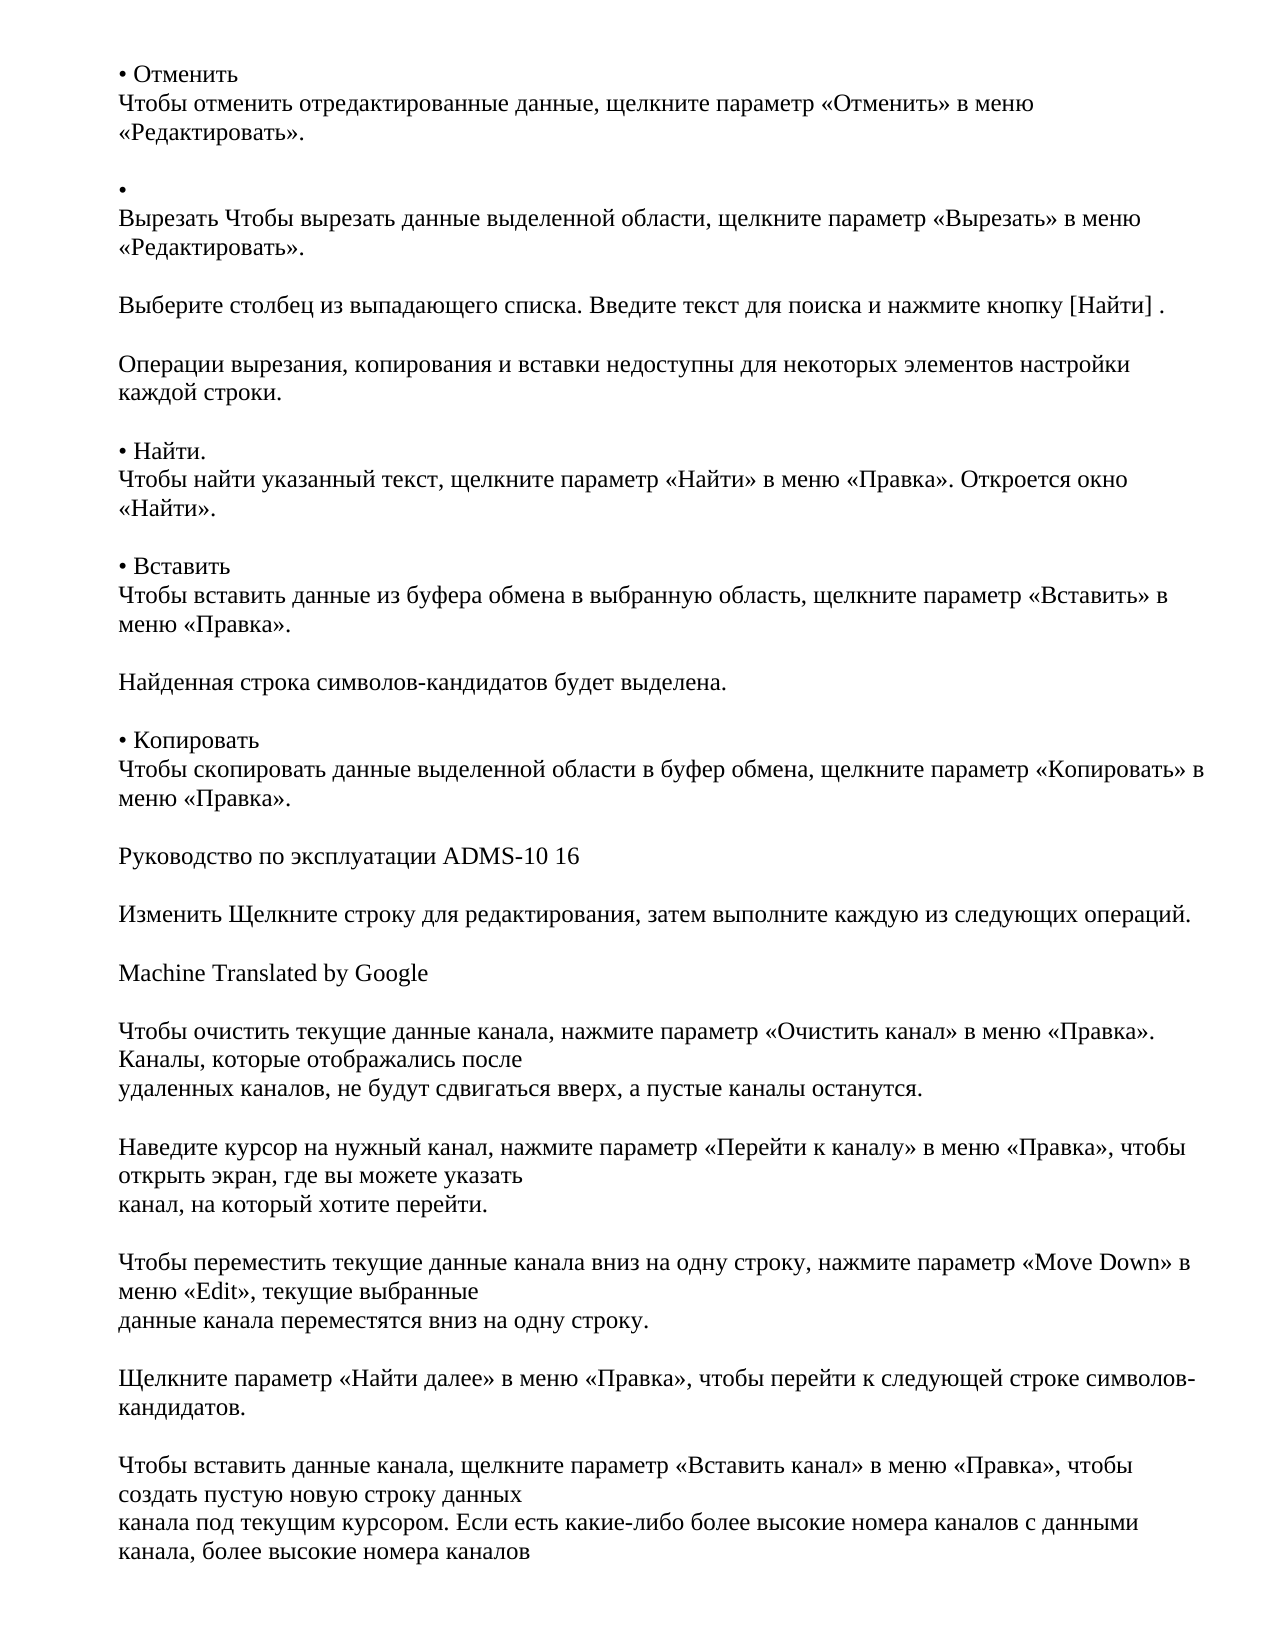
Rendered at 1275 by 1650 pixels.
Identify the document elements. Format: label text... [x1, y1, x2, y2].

text Machine Translated by Google [118, 958, 1216, 986]
text Наведите курсор на нужный канал, нажмите параметр «Перейти к каналу» в меню «Правка», чтобы открыть экран, где вы можете указать канал, на который хотите перейти. [118, 1132, 1216, 1218]
text Чтобы очистить текущие данные канала, нажмите параметр «Очистить канал» в меню «Правка». Каналы, которые отображались после удаленных каналов, не будут сдвигаться вверх, а пустые каналы останутся. [118, 1016, 1216, 1102]
text • Копировать Чтобы скопировать данные выделенной области в буфер обмена, щелкните параметр «Копировать» в меню «Правка». [118, 725, 1216, 812]
text Чтобы вставить данные канала, щелкните параметр «Вставить канал» в меню «Правка», чтобы создать пустую новую строку данных канала под текущим курсором. Если есть какие-либо более высокие номера каналов с данными канала, более высокие номера каналов [118, 1450, 1216, 1565]
text Щелкните параметр «Найти далее» в меню «Правка», чтобы перейти к следующей строке символов-кандидатов. [118, 1363, 1216, 1421]
text • Отменить Чтобы отменить отредактированные данные, щелкните параметр «Отменить» в меню «Редактировать». [118, 59, 1216, 145]
text Чтобы переместить текущие данные канала вниз на одну строку, нажмите параметр «Move Down» в меню «Edit», текущие выбранные данные канала переместятся вниз на одну строку. [118, 1247, 1216, 1333]
text Изменить Щелкните строку для редактирования, затем выполните каждую из следующих операций. [118, 899, 1216, 928]
text • Вставить Чтобы вставить данные из буфера обмена в выбранную область, щелкните параметр «Вставить» в меню «Правка». [118, 551, 1216, 638]
text Выберите столбец из выпадающего списка. Введите текст для поиска и нажмите кнопку [Найти] . [118, 291, 1216, 319]
text Операции вырезания, копирования и вставки недоступны для некоторых элементов настройки каждой строки. [118, 349, 1216, 406]
text • Вырезать Чтобы вырезать данные выделенной области, щелкните параметр «Вырезать» в меню «Редактировать». [118, 175, 1216, 261]
text • Найти. Чтобы найти указанный текст, щелкните параметр «Найти» в меню «Правка». Откроется окно «Найти». [118, 436, 1216, 522]
text Найденная строка символов-кандидатов будет выделена. [118, 667, 1216, 696]
text Руководство по эксплуатации ADMS-10 16 [118, 841, 1216, 870]
